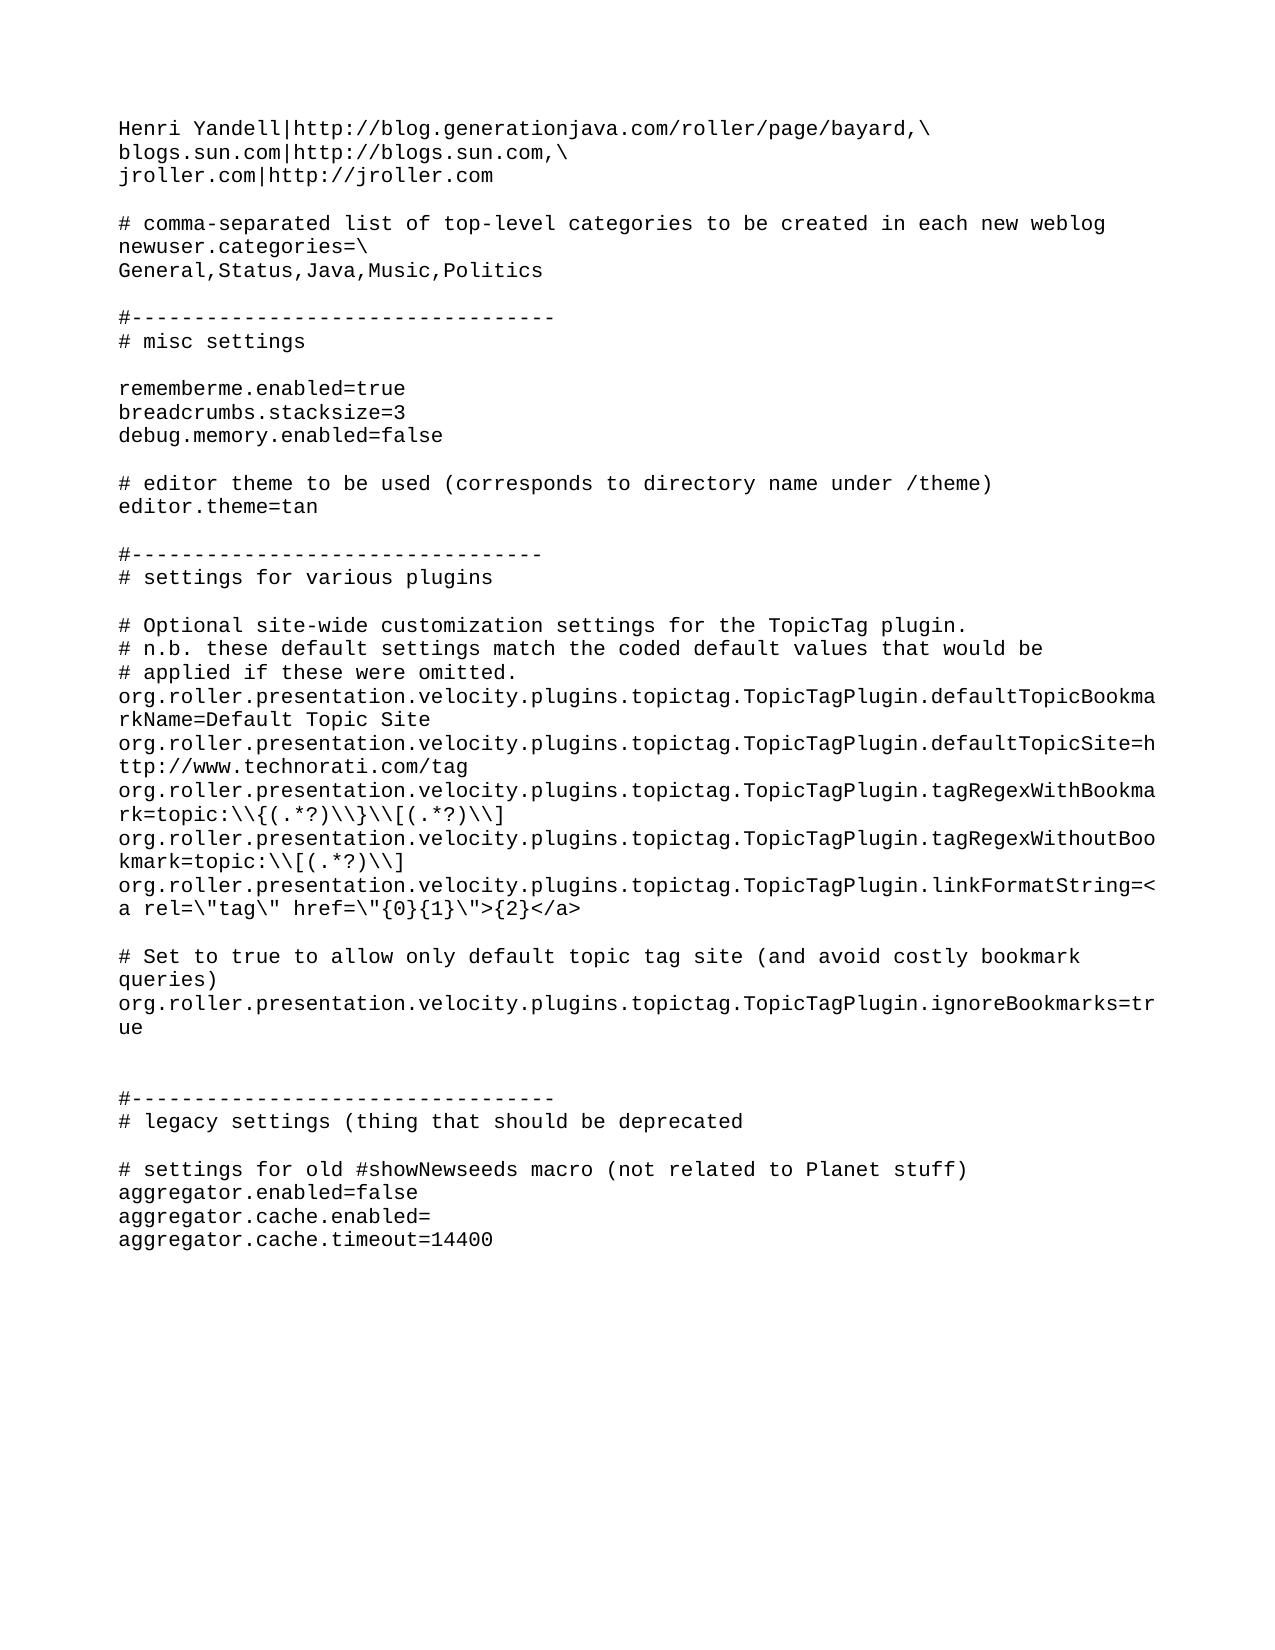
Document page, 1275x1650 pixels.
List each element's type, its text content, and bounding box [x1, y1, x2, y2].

text # comma-separated list of top-level categories to be created in each new weblog [118, 213, 1157, 236]
text aggregator.cache.enabled= [118, 1206, 1157, 1229]
text org.roller.presentation.velocity.plugins.topictag.TopicTagPlugin.tagRegexWithoutBookmark=topic:\\[(.*?)\\] [118, 827, 1157, 875]
text jroller.com|http://jroller.com [118, 165, 1157, 189]
text # Set to true to allow only default topic tag site (and avoid costly bookmark queries) [118, 946, 1157, 993]
text debug.memory.enabled=false [118, 426, 1157, 449]
text #--------------------------------- [118, 544, 1157, 567]
text org.roller.presentation.velocity.plugins.topictag.TopicTagPlugin.tagRegexWithBookmark=topic:\\{(.*?)\\}\\[(.*?)\\] [118, 780, 1157, 827]
text aggregator.enabled=false [118, 1182, 1157, 1206]
text # legacy settings (thing that should be deprecated [118, 1111, 1157, 1135]
text breadcrumbs.stacksize=3 [118, 402, 1157, 426]
text # editor theme to be used (corresponds to directory name under /theme) [118, 473, 1157, 496]
text org.roller.presentation.velocity.plugins.topictag.TopicTagPlugin.defaultTopicSite=http://www.technorati.com/tag [118, 733, 1157, 780]
text org.roller.presentation.velocity.plugins.topictag.TopicTagPlugin.defaultTopicBookmarkName=Default Topic Site [118, 686, 1157, 733]
text # misc settings [118, 331, 1157, 354]
text editor.theme=tan [118, 496, 1157, 520]
text newuser.categories=\ [118, 236, 1157, 260]
text rememberme.enabled=true [118, 378, 1157, 402]
text # applied if these were omitted. [118, 662, 1157, 686]
text #---------------------------------- [118, 307, 1157, 331]
text # settings for various plugins [118, 567, 1157, 591]
text blogs.sun.com|http://blogs.sun.com,\ [118, 142, 1157, 165]
text General,Status,Java,Music,Politics [118, 260, 1157, 284]
text Henri Yandell|http://blog.generationjava.com/roller/page/bayard,\ [118, 118, 1157, 142]
text # n.b. these default settings match the coded default values that would be [118, 638, 1157, 662]
text # settings for old #showNewseeds macro (not related to Planet stuff) [118, 1158, 1157, 1182]
text aggregator.cache.timeout=14400 [118, 1229, 1157, 1253]
text # Optional site-wide customization settings for the TopicTag plugin. [118, 615, 1157, 638]
text #---------------------------------- [118, 1088, 1157, 1111]
text org.roller.presentation.velocity.plugins.topictag.TopicTagPlugin.linkFormatString=<a rel=\"tag\" href=\"{0}{1}\">{2}</a> [118, 875, 1157, 922]
text org.roller.presentation.velocity.plugins.topictag.TopicTagPlugin.ignoreBookmarks=true [118, 993, 1157, 1040]
